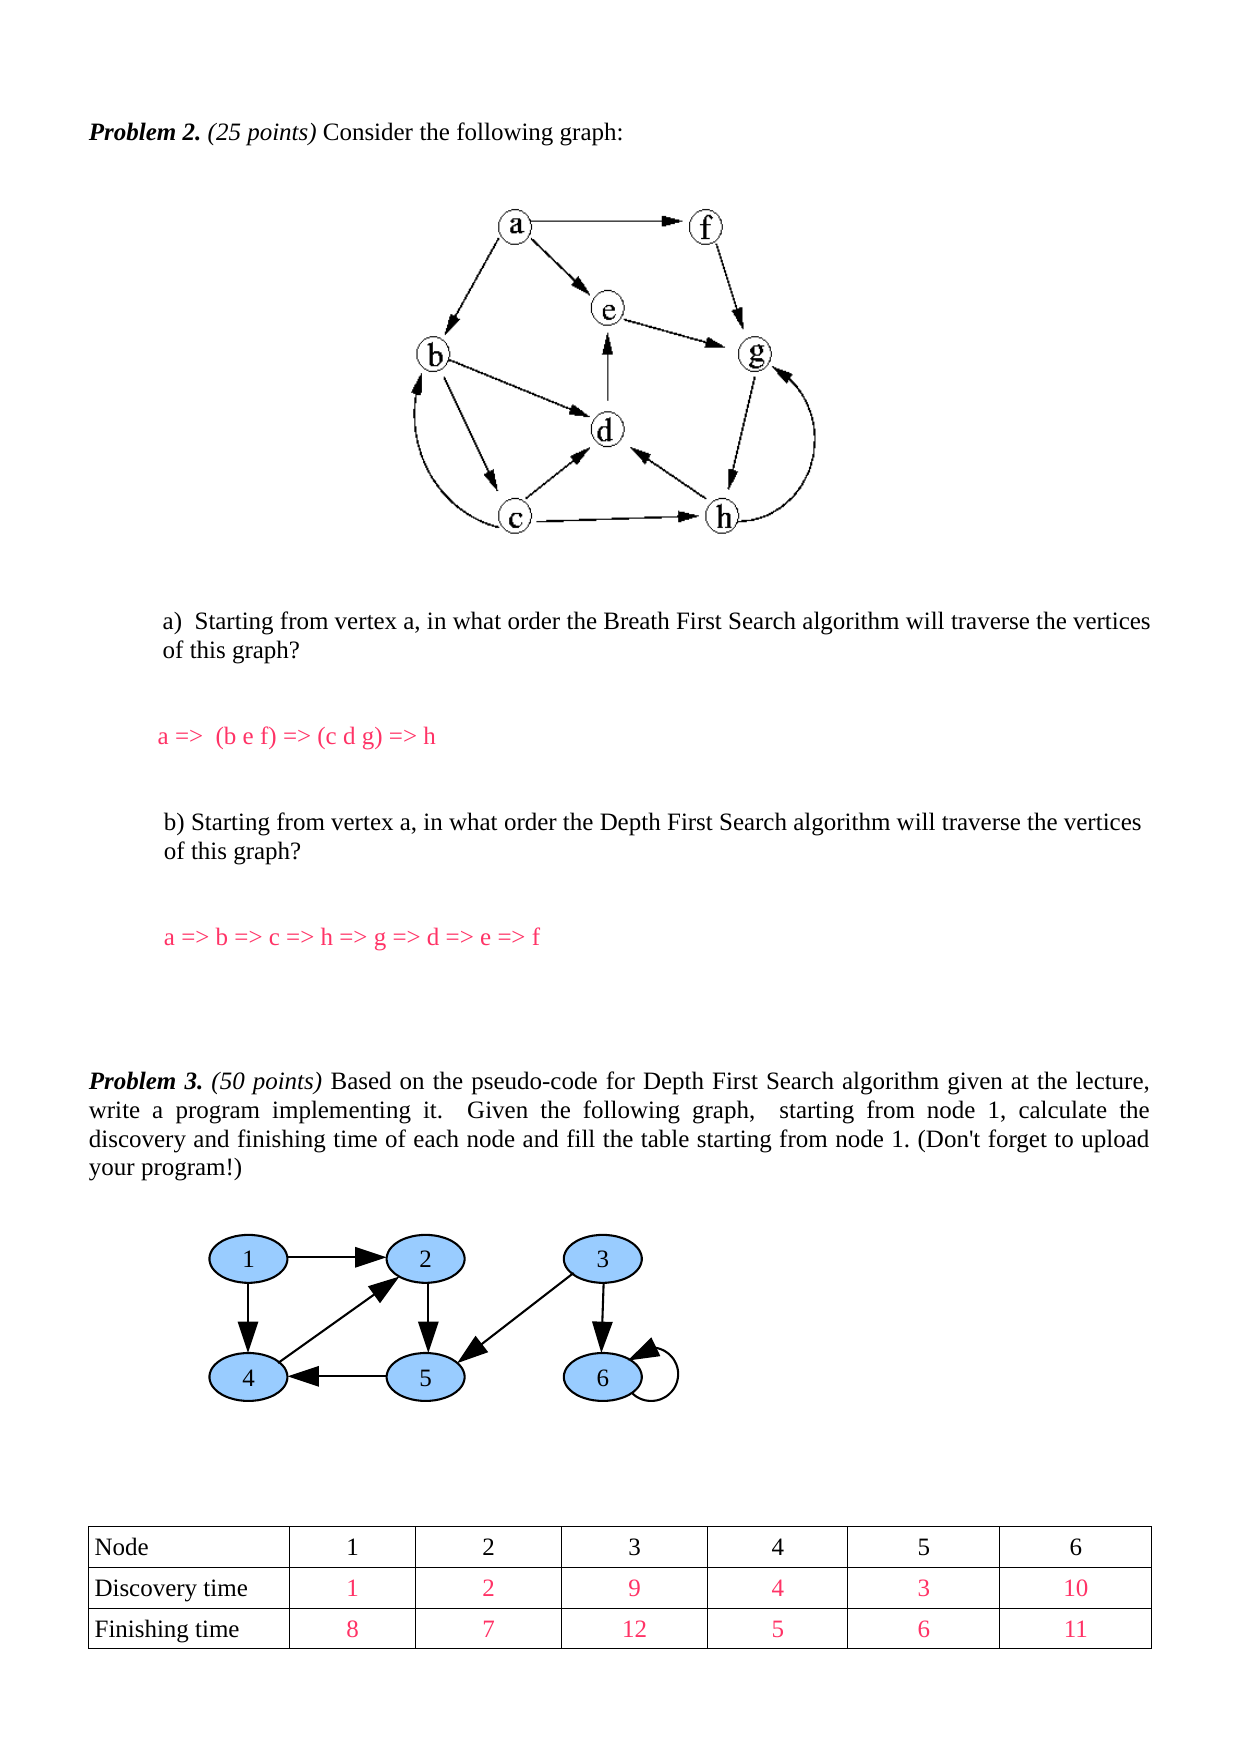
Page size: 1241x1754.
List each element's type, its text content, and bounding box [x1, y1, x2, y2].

table_cell Discovery time [89, 1568, 289, 1608]
text b) Starting from vertex a, in what order the Depth First Search algorithm will traverse the vertices of this graph? [126, 807, 1151, 865]
table_header 2 [416, 1527, 561, 1567]
table_cell 7 [416, 1609, 561, 1648]
table_cell 8 [290, 1609, 415, 1648]
table_header 4 [708, 1527, 847, 1567]
table_cell 5 [708, 1609, 847, 1648]
table_header 5 [848, 1527, 999, 1567]
table_header 1 [290, 1527, 415, 1567]
table_cell 1 [290, 1568, 415, 1608]
text a => (b e f) => (c d g) => h [126, 721, 1151, 750]
table_cell 4 [708, 1568, 847, 1608]
table_cell 11 [1000, 1609, 1151, 1648]
text Problem 3. (50 points) Based on the pseudo-code for Depth First Search algorithm given at the lecture, write a program implementing it. Given the following graph, starting from node 1, calculate the discovery and finishing time of each node and fill the table starting from node 1. (Don't forget to upload your program!) [89, 1066, 1151, 1181]
text of this graph? [89, 635, 1151, 664]
table_cell 6 [848, 1609, 999, 1648]
table_cell 10 [1000, 1568, 1151, 1608]
table_cell Finishing time [89, 1609, 289, 1648]
table_cell 3 [848, 1568, 999, 1608]
table_header 3 [562, 1527, 707, 1567]
text Problem 2. (25 points) Consider the following graph: [89, 117, 1151, 146]
table_cell 12 [562, 1609, 707, 1648]
text a => b => c => h => g => d => e => f [126, 922, 1151, 951]
table_header Node [89, 1527, 289, 1567]
text a) Starting from vertex a, in what order the Breath First Search algorithm will traverse the vertices [89, 606, 1151, 635]
table_header 6 [1000, 1527, 1151, 1567]
table_cell 2 [416, 1568, 561, 1608]
table_cell 9 [562, 1568, 707, 1608]
